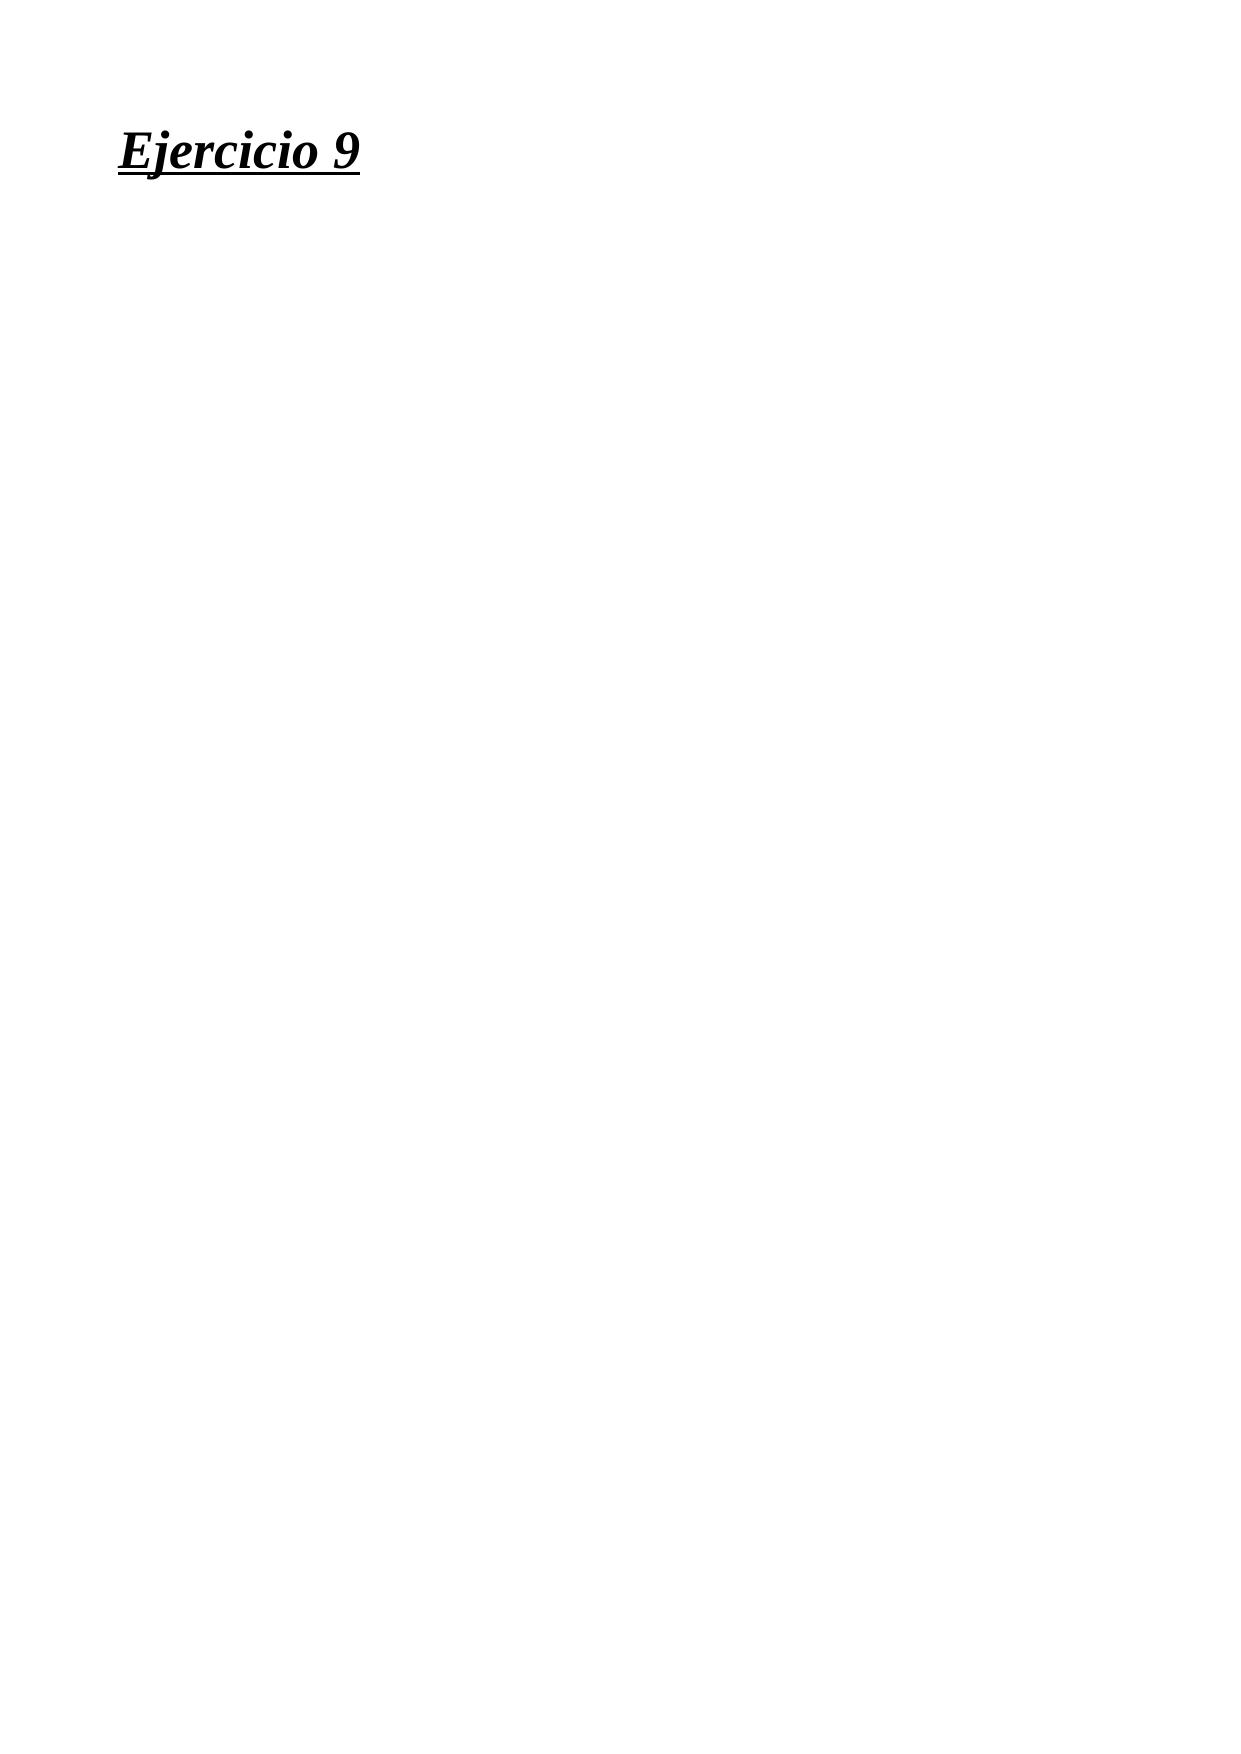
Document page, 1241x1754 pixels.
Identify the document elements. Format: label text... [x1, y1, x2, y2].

text Ejercicio 9 [118, 118, 1122, 180]
